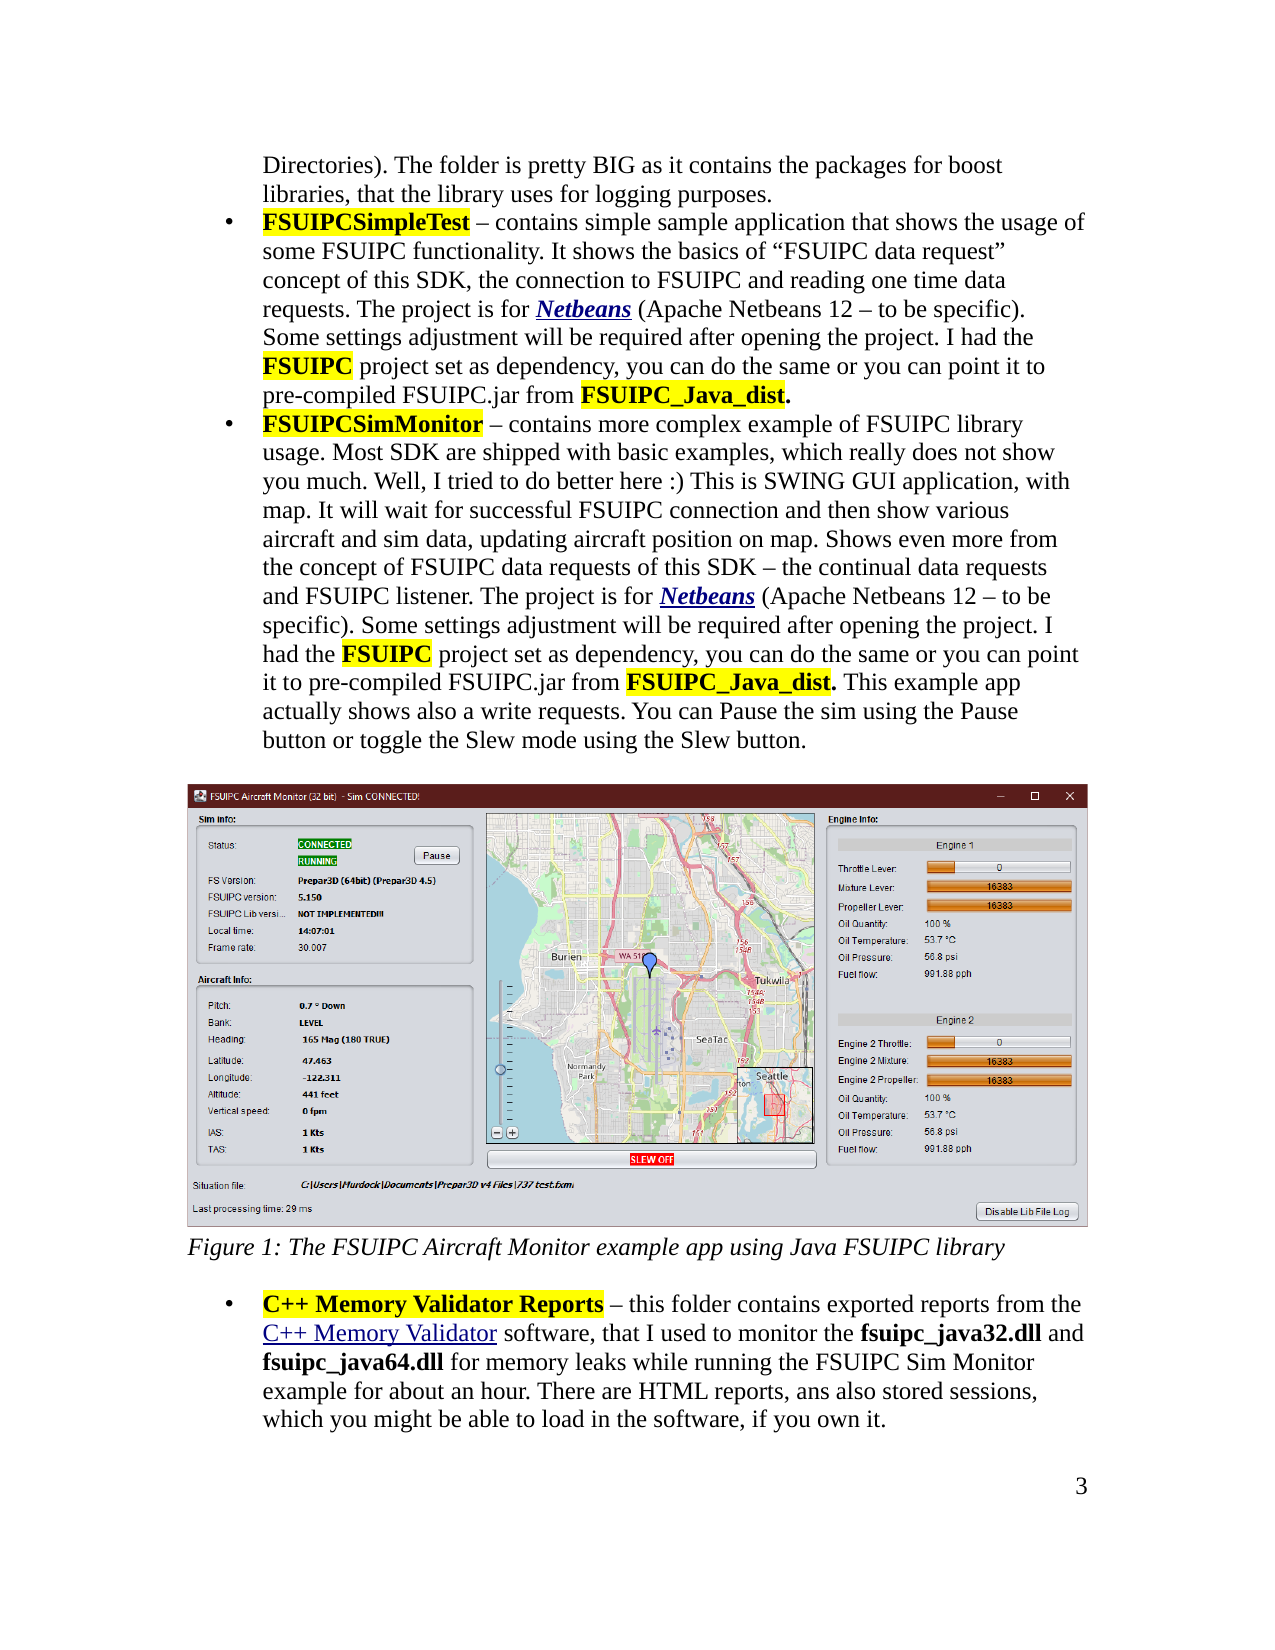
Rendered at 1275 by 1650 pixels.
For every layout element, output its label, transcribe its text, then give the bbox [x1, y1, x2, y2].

picture [187, 784, 1088, 1227]
list FSUIPCSimpleTest – contains simple sample application that shows the usage of some FSUIPC functionality. It shows the basics of “FSUIPC data request” concept of this SDK, the connection to FSUIPC and reading one time data requests. The project is for Netbeans (Apache Netbeans 12 – to be specific). Some settings adjustment will be required after opening the project. I had the FSUIPC project set as dependency, you can do the same or you can point it to pre-compiled FSUIPC.jar from FSUIPC_Java_dist. [225, 207, 1087, 409]
list C++ Memory Validator Reports – this folder contains exported reports from the C++ Memory Validator software, that I used to monitor the fsuipc_java32.dll and fsuipc_java64.dll for memory leaks while running the FSUIPC Sim Monitor example for about an hour. There are HTML reports, ans also stored sessions, which you might be able to load in the software, if you own it. [225, 1289, 1087, 1433]
text Figure 1: The FSUIPC Aircraft Monitor example app using Java FSUIPC library [187, 1227, 1087, 1261]
list FSUIPCSimMonitor – contains more complex example of FSUIPC library usage. Most SDK are shipped with basic examples, which really does not show you much. Well, I tried to do better here :) This is SWING GUI application, with map. It will wait for successful FSUIPC connection and then show various aircraft and sim data, updating aircraft position on map. Shows even more from the concept of FSUIPC data requests of this SDK – the continual data requests and FSUIPC listener. The project is for Netbeans (Apache Netbeans 12 – to be specific). Some settings adjustment will be required after opening the project. I had the FSUIPC project set as dependency, you can do the same or you can point it to pre-compiled FSUIPC.jar from FSUIPC_Java_dist. This example app actually shows also a write requests. You can Pause the sim using the Pause button or toggle the Slew mode using the Slew button. [225, 409, 1087, 754]
list Directories). The folder is pretty BIG as it contains the packages for boost libraries, that the library uses for logging purposes. [225, 150, 1087, 207]
